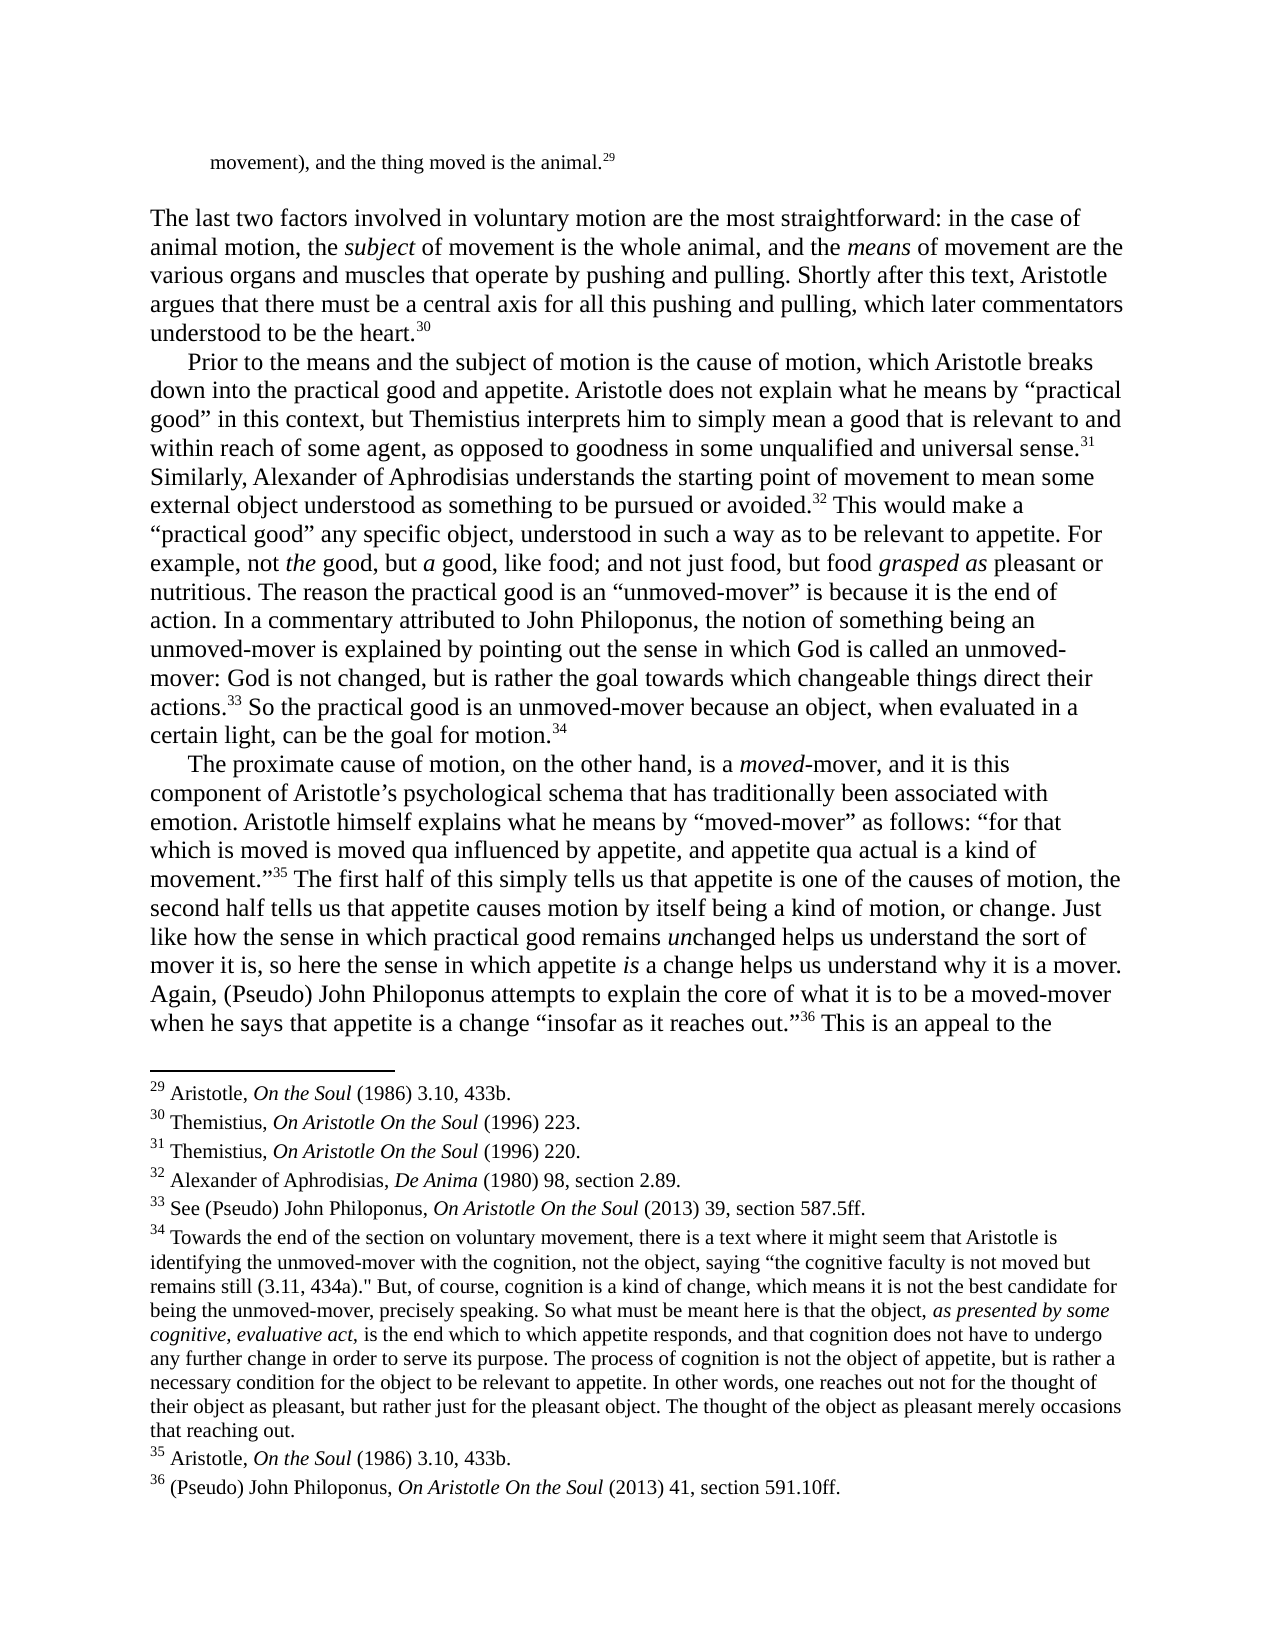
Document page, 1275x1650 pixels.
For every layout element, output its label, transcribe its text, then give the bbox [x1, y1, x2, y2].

text (Pseudo) John Philoponus, On Aristotle On the Soul (2013) 41, section 591.10ff. [150, 1471, 1125, 1500]
text See (Pseudo) John Philoponus, On Aristotle On the Soul (2013) 39, section 587.5ff. [150, 1192, 1125, 1221]
text Themistius, On Aristotle On the Soul (1996) 223. [150, 1106, 1125, 1135]
text Themistius, On Aristotle On the Soul (1996) 220. [150, 1135, 1125, 1164]
text Towards the end of the section on voluntary movement, there is a text where it might seem that Aristotle is identifying the unmoved-mover with the cognition, not the object, saying “the cognitive faculty is not moved but remains still (3.11, 434a)." But, of course, cognition is a kind of change, which means it is not the best candidate for being the unmoved-mover, precisely speaking. So what must be meant here is that the object, as presented by some cognitive, evaluative act, is the end which to which appetite responds, and that cognition does not have to undergo any further change in order to serve its purpose. The process of cognition is not the object of appetite, but is rather a necessary condition for the object to be relevant to appetite. In other words, one reaches out not for the thought of their object as pleasant, but rather just for the pleasant object. The thought of the object as pleasant merely occasions that reaching out. [150, 1221, 1125, 1442]
text The proximate cause of motion, on the other hand, is a moved-mover, and it is this component of Aristotle’s psychological schema that has traditionally been associated with emotion. Aristotle himself explains what he means by “moved-mover” as follows: “for that which is moved is moved qua influenced by appetite, and appetite qua actual is a kind of movement.” The first half of this simply tells us that appetite is one of the causes of motion, the second half tells us that appetite causes motion by itself being a kind of motion, or change. Just like how the sense in which practical good remains unchanged helps us understand the sort of mover it is, so here the sense in which appetite is a change helps us understand why it is a mover. Again, (Pseudo) John Philoponus attempts to explain the core of what it is to be a moved-mover when he says that appetite is a change “insofar as it reaches out.” This is an appeal to the [150, 749, 1125, 1037]
text Aristotle, On the Soul (1986) 3.10, 433b. [150, 1442, 1125, 1471]
text The last two factors involved in voluntary motion are the most straightforward: in the case of animal motion, the subject of movement is the whole animal, and the means of movement are the various organs and muscles that operate by pushing and pulling. Shortly after this text, Aristotle argues that there must be a central axis for all this pushing and pulling, which later commentators understood to be the heart. [150, 203, 1125, 347]
text Aristotle, On the Soul (1986) 3.10, 433b. [150, 1077, 1125, 1106]
text Prior to the means and the subject of motion is the cause of motion, which Aristotle breaks down into the practical good and appetite. Aristotle does not explain what he means by “practical good” in this context, but Themistius interprets him to simply mean a good that is relevant to and within reach of some agent, as opposed to goodness in some unqualified and universal sense. Similarly, Alexander of Aphrodisias understands the starting point of movement to mean some external object understood as something to be pursued or avoided. This would make a “practical good” any specific object, understood in such a way as to be relevant to appetite. For example, not the good, but a good, like food; and not just food, but food grasped as pleasant or nutritious. The reason the practical good is an “unmoved-mover” is because it is the end of action. In a commentary attributed to John Philoponus, the notion of something being an unmoved-mover is explained by pointing out the sense in which God is called an unmoved-mover: God is not changed, but is rather the goal towards which changeable things direct their actions. So the practical good is an unmoved-mover because an object, when evaluated in a certain light, can be the goal for motion. [150, 347, 1125, 749]
text movement), and the thing moved is the animal. [210, 150, 1125, 174]
text Alexander of Aphrodisias, De Anima (1980) 98, section 2.89. [150, 1164, 1125, 1192]
